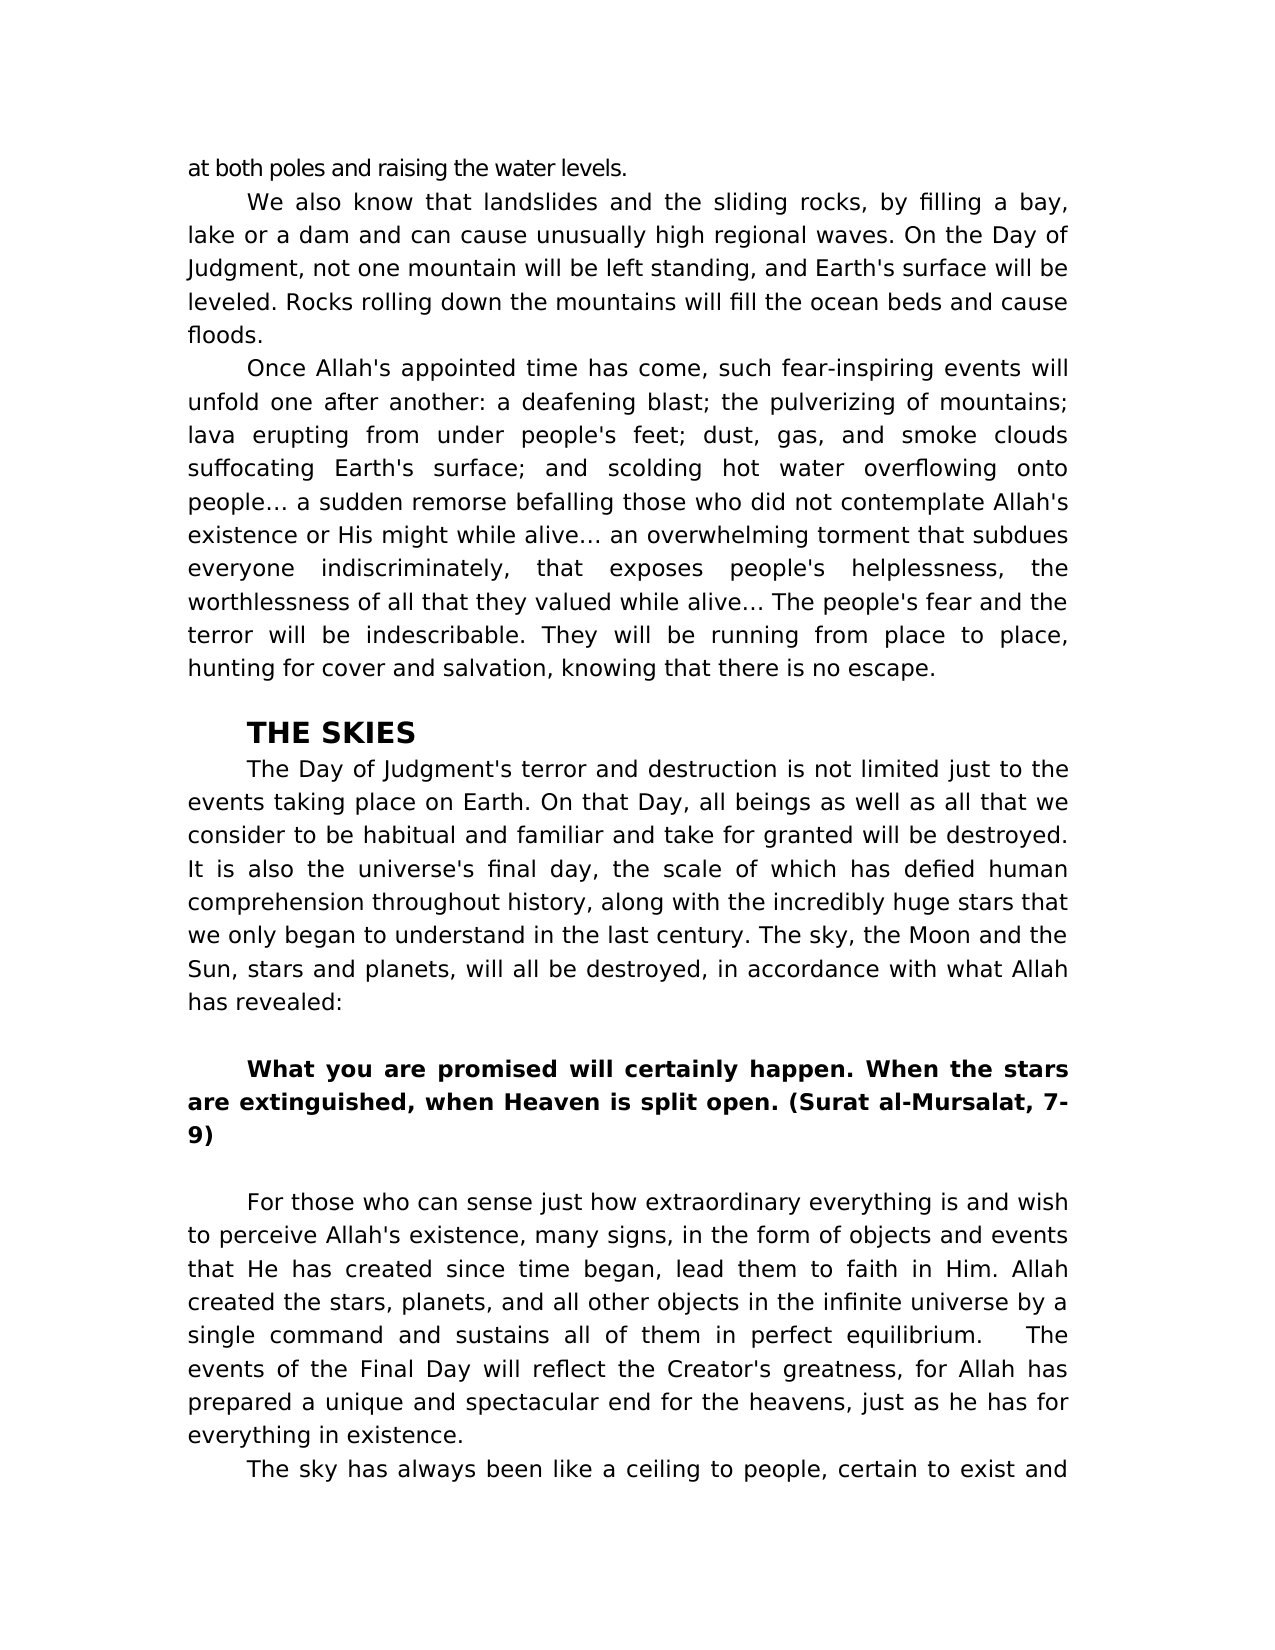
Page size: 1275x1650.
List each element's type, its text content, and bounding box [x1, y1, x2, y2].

text THE SKIES [187, 717, 1070, 751]
text at both poles and raising the water levels. [187, 150, 1070, 183]
text Once Allah's appointed time has come, such fear-inspiring events will unfold one after another: a deafening blast; the pulverizing of mountains; lava erupting from under people's feet; dust, gas, and smoke clouds suffocating Earth's surface; and scolding hot water overflowing onto people… a sudden remorse befalling those who did not contemplate Allah's existence or His might while alive… an overwhelming torment that subdues everyone indiscriminately, that exposes people's helplessness, the worthlessness of all that they valued while alive… The people's fear and the terror will be indescribable. They will be running from place to place, hunting for cover and salvation, knowing that there is no escape. [187, 350, 1070, 683]
text What you are promised will certainly happen. When the stars are extinguished, when Heaven is split open. (Surat al-Mursalat, 7-9) [187, 1051, 1070, 1151]
text The sky has always been like a ceiling to people, certain to exist and [187, 1451, 1070, 1484]
text The Day of Judgment's terror and destruction is not limited just to the events taking place on Earth. On that Day, all beings as well as all that we consider to be habitual and familiar and take for granted will be destroyed. It is also the universe's final day, the scale of which has defied human comprehension throughout history, along with the incredibly huge stars that we only began to understand in the last century. The sky, the Moon and the Sun, stars and planets, will all be destroyed, in accordance with what Allah has revealed: [187, 751, 1070, 1017]
text For those who can sense just how extraordinary everything is and wish to perceive Allah's existence, many signs, in the form of objects and events that He has created since time began, lead them to faith in Him. Allah created the stars, planets, and all other objects in the infinite universe by a single command and sustains all of them in perfect equilibrium. The events of the Final Day will reflect the Creator's greatness, for Allah has prepared a unique and spectacular end for the heavens, just as he has for everything in existence. [187, 1184, 1070, 1451]
text We also know that landslides and the sliding rocks, by filling a bay, lake or a dam and can cause unusually high regional waves. On the Day of Judgment, not one mountain will be left standing, and Earth's surface will be leveled. Rocks rolling down the mountains will fill the ocean beds and cause floods. [187, 183, 1070, 350]
